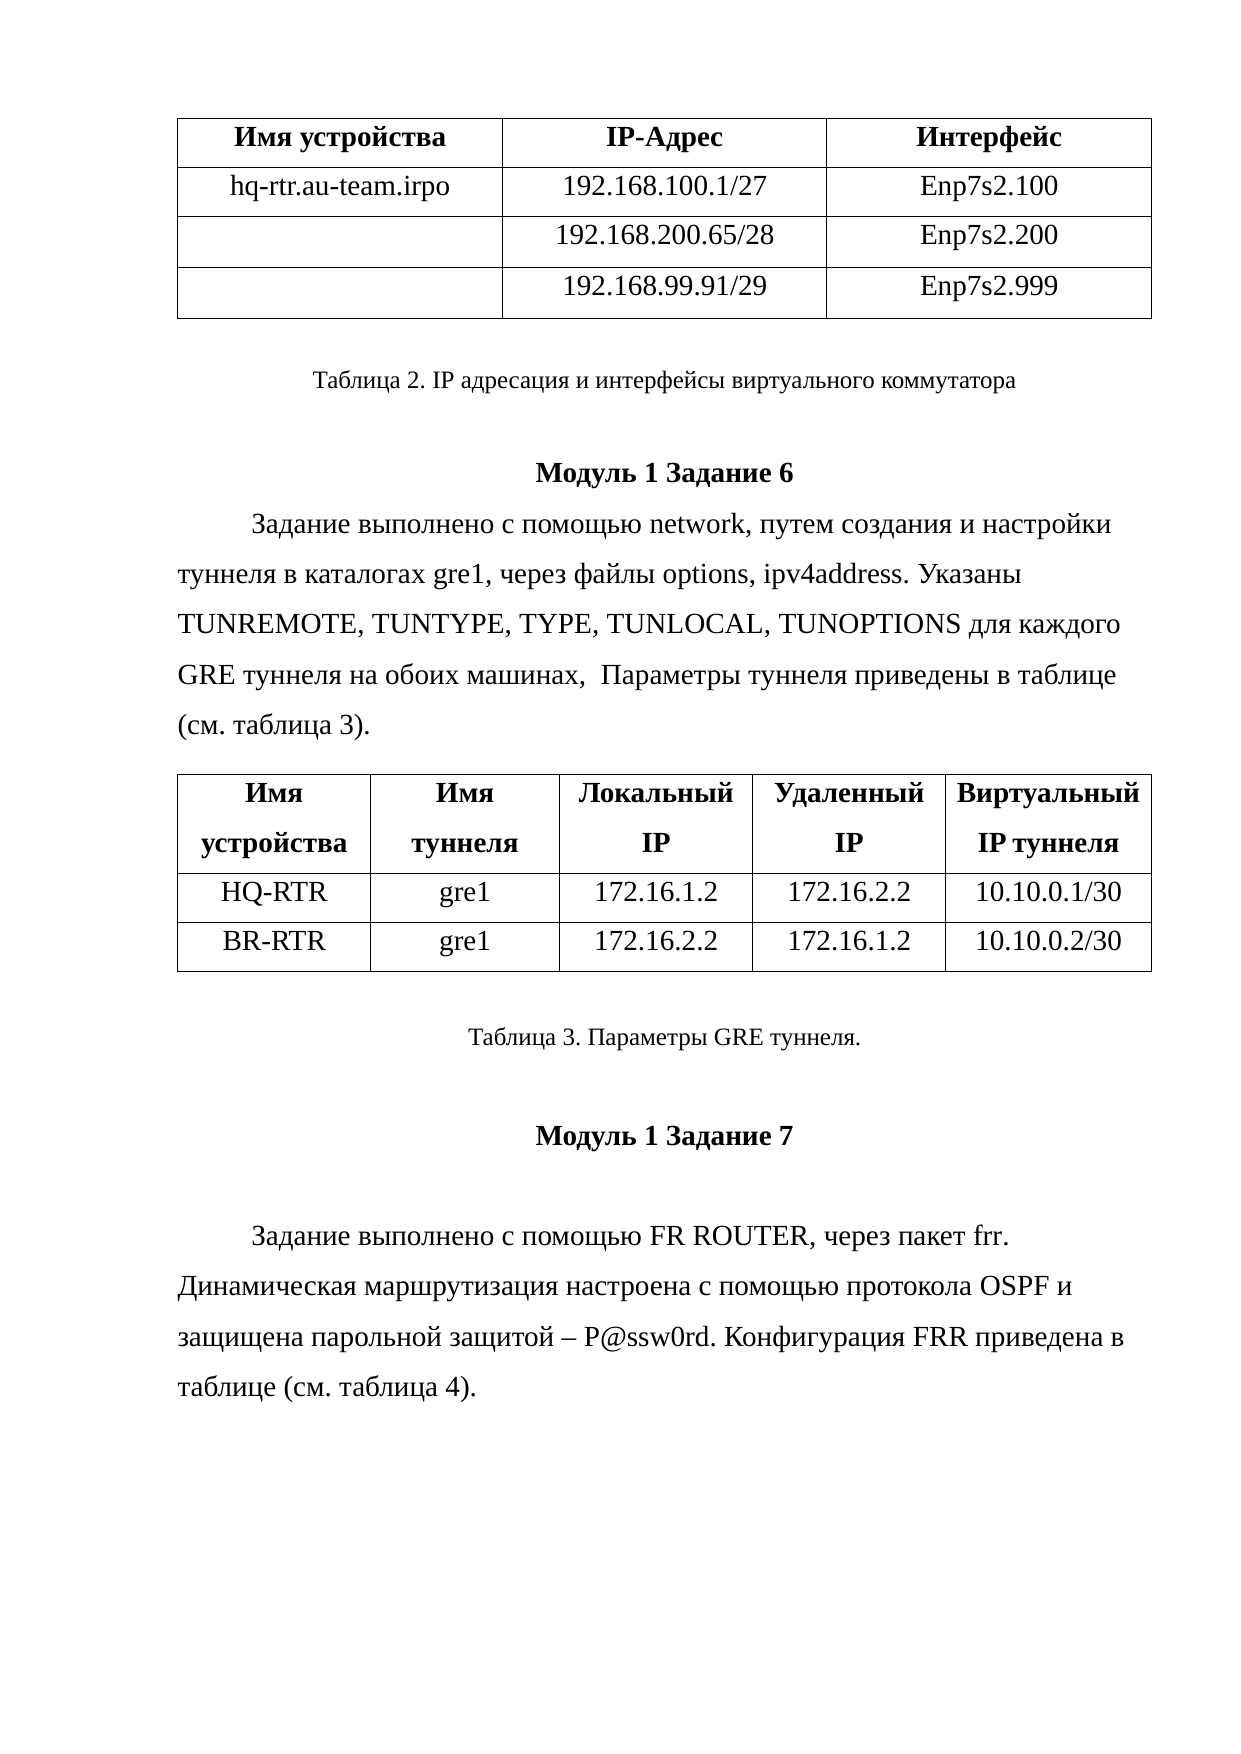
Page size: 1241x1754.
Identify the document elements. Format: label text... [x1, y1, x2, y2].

text Задание выполнено с помощью FR ROUTER, через пакет frr. Динамическая маршрутизация настроена с помощью протокола OSPF и защищена парольной защитой – P@ssw0rd. Конфигурация FRR приведена в таблице (см. таблица 4). [177, 1218, 1152, 1403]
table_cell 172.16.1.2 [560, 874, 752, 922]
text Модуль 1 Задание 6 [177, 456, 1152, 489]
table_cell gre1 [371, 923, 559, 971]
table_header Удаленный IP [753, 775, 945, 873]
table_cell HQ-RTR [178, 874, 370, 922]
table_cell [178, 217, 502, 267]
text Таблица 3. Параметры GRE туннеля. [177, 1022, 1152, 1051]
table_cell 192.168.100.1/27 [503, 168, 826, 216]
table_header Имя устройства [178, 119, 502, 167]
text Таблица 2. IP адресация и интерфейсы виртуального коммутатора [177, 365, 1152, 393]
table_header IP-Адрес [503, 119, 826, 167]
table_header Имя устройства [178, 775, 370, 873]
table_cell 192.168.200.65/28 [503, 217, 826, 267]
table_cell 172.16.1.2 [753, 923, 945, 971]
table_cell Enp7s2.200 [827, 217, 1151, 267]
table_cell 172.16.2.2 [560, 923, 752, 971]
table_cell BR-RTR [178, 923, 370, 971]
table_header Имя туннеля [371, 775, 559, 873]
text Модуль 1 Задание 7 [177, 1118, 1152, 1151]
text Задание выполнено с помощью network, путем создания и настройки туннеля в каталогах gre1, через файлы options, ipv4address. Указаны TUNREMOTE, TUNTYPE, TYPE, TUNLOCAL, TUNOPTIONS для каждого GRE туннеля на обоих машинах, Параметры туннеля приведены в таблице (см. таблица 3). [177, 506, 1152, 741]
table_cell 10.10.0.2/30 [946, 923, 1151, 971]
table_header Локальный IP [560, 775, 752, 873]
table_cell Enp7s2.100 [827, 168, 1151, 216]
table_header Интерфейс [827, 119, 1151, 167]
table_header Виртуальный IP туннеля [946, 775, 1151, 873]
table_cell 172.16.2.2 [753, 874, 945, 922]
table_cell 10.10.0.1/30 [946, 874, 1151, 922]
table_cell gre1 [371, 874, 559, 922]
table_cell [178, 268, 502, 318]
table_cell hq-rtr.au-team.irpo [178, 168, 502, 216]
table_cell Enp7s2.999 [827, 268, 1151, 318]
table_cell 192.168.99.91/29 [503, 268, 826, 318]
